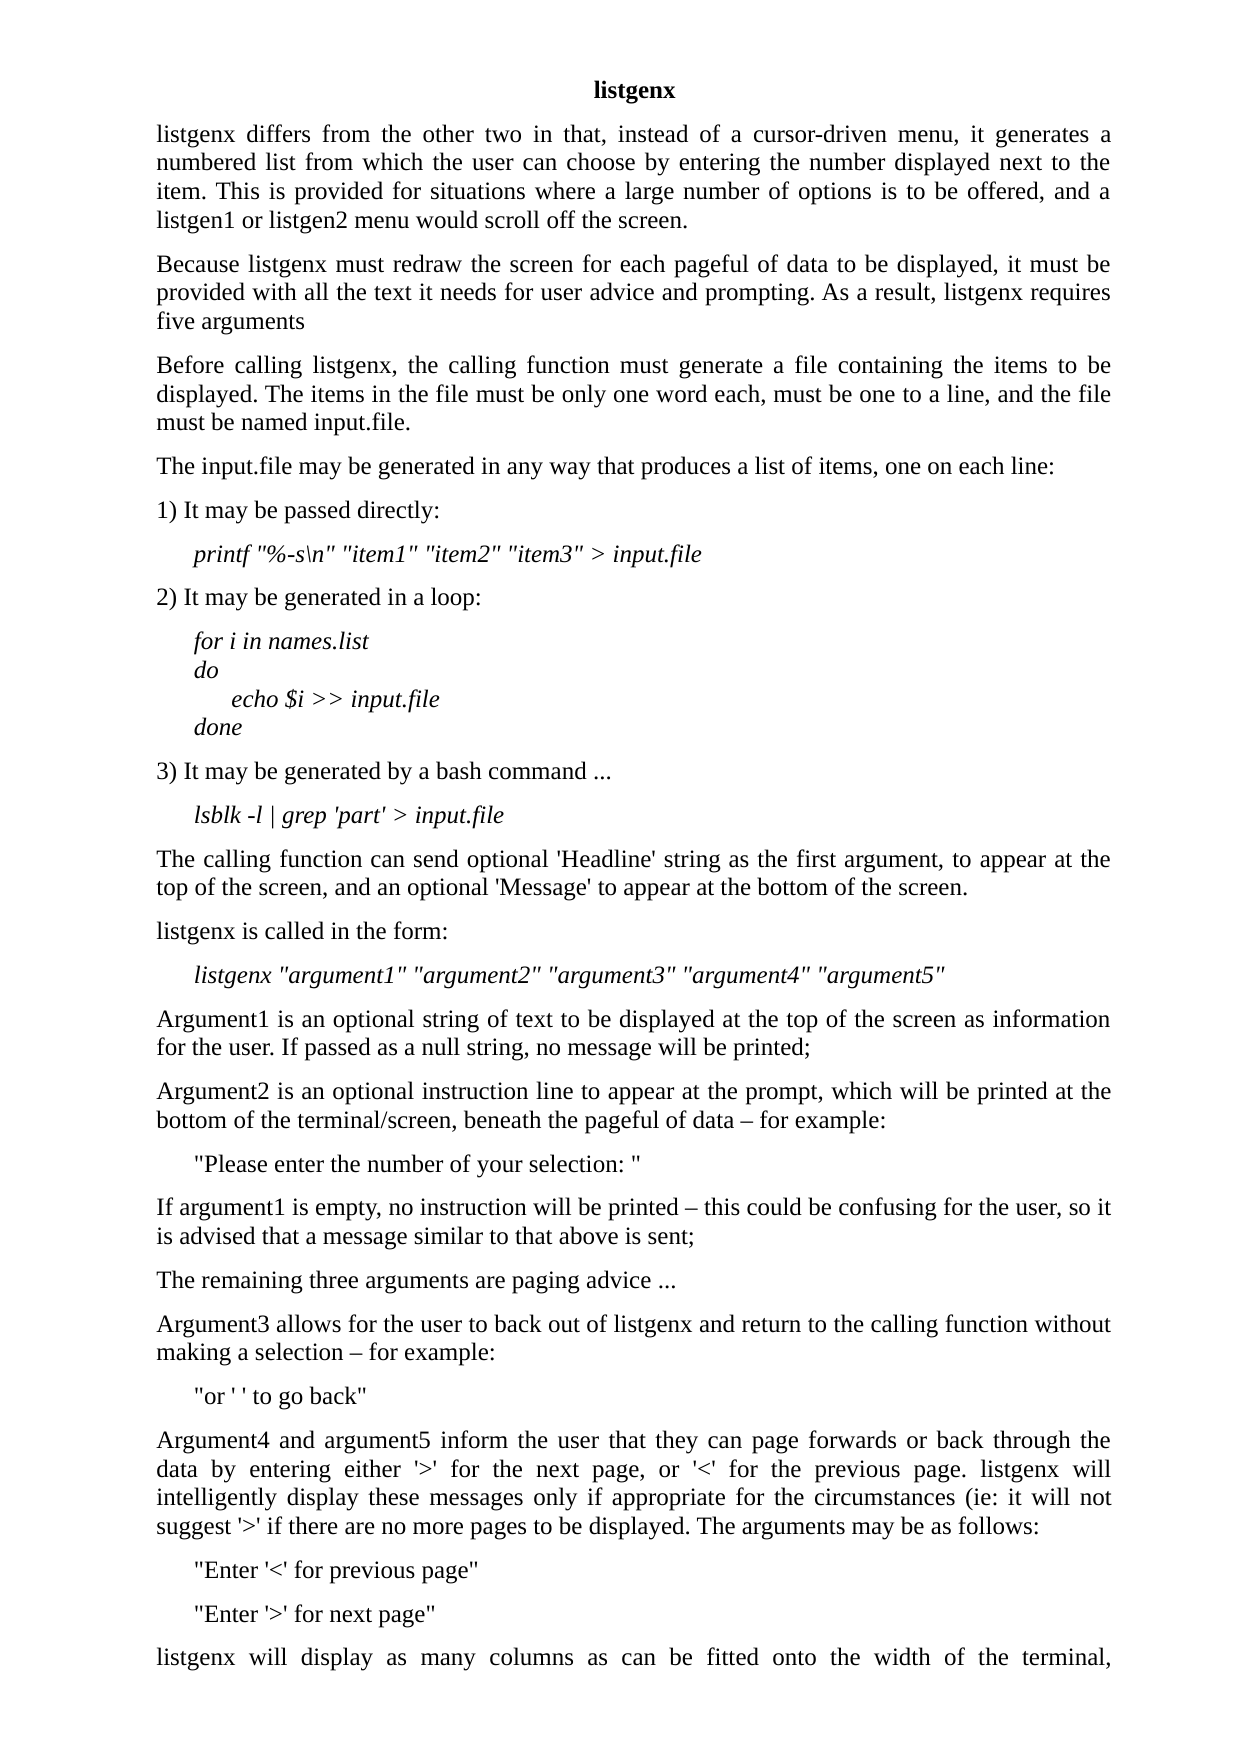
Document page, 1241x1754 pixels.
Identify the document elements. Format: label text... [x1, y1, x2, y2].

text lsblk -l | grep 'part' > input.file [156, 800, 1112, 829]
text printf "%-s\n" "item1" "item2" "item3" > input.file [156, 539, 1112, 567]
text do [156, 655, 1112, 684]
text listgenx will display as many columns as can be fitted onto the width of the terminal, [156, 1642, 1112, 1671]
text listgenx "argument1" "argument2" "argument3" "argument4" "argument5" [156, 960, 1112, 989]
text "Enter '>' for next page" [156, 1599, 1112, 1627]
text "or ' ' to go back" [156, 1381, 1112, 1410]
text listgenx is called in the form: [156, 916, 1112, 945]
text 1) It may be passed directly: [156, 495, 1112, 524]
text Argument4 and argument5 inform the user that they can page forwards or back through the data by entering either '>' for the next page, or '<' for the previous page. listgenx will intelligently display these messages only if appropriate for the circumstances (ie: it will not suggest '>' if there are no more pages to be displayed. The arguments may be as follows: [156, 1425, 1112, 1540]
text Before calling listgenx, the calling function must generate a file containing the items to be displayed. The items in the file must be only one word each, must be one to a line, and the file must be named input.file. [156, 350, 1112, 436]
text "Enter '<' for previous page" [156, 1555, 1112, 1584]
text Argument3 allows for the user to back out of listgenx and return to the calling function without making a selection – for example: [156, 1309, 1112, 1366]
text The calling function can send optional 'Headline' string as the first argument, to appear at the top of the screen, and an optional 'Message' to appear at the bottom of the screen. [156, 844, 1112, 901]
text for i in names.list [156, 626, 1112, 655]
text Argument2 is an optional instruction line to appear at the prompt, which will be printed at the bottom of the terminal/screen, beneath the pageful of data – for example: [156, 1076, 1112, 1134]
text If argument1 is empty, no instruction will be printed – this could be confusing for the user, so it is advised that a message similar to that above is sent; [156, 1192, 1112, 1250]
text done [156, 712, 1112, 741]
text 3) It may be generated by a bash command ... [156, 756, 1112, 785]
text 2) It may be generated in a loop: [156, 582, 1112, 611]
subtitle listgenx [156, 75, 1112, 104]
text The remaining three arguments are paging advice ... [156, 1265, 1112, 1294]
text "Please enter the number of your selection: " [156, 1149, 1112, 1177]
text listgenx differs from the other two in that, instead of a cursor-driven menu, it generates a numbered list from which the user can choose by entering the number displayed next to the item. This is provided for situations where a large number of options is to be offered, and a listgen1 or listgen2 menu would scroll off the screen. [156, 119, 1112, 234]
text Because listgenx must redraw the screen for each pageful of data to be displayed, it must be provided with all the text it needs for user advice and prompting. As a result, listgenx requires five arguments [156, 249, 1112, 335]
text echo $i >> input.file [156, 684, 1112, 712]
text The input.file may be generated in any way that produces a list of items, one on each line: [156, 451, 1112, 480]
text Argument1 is an optional string of text to be displayed at the top of the screen as information for the user. If passed as a null string, no message will be printed; [156, 1004, 1112, 1061]
